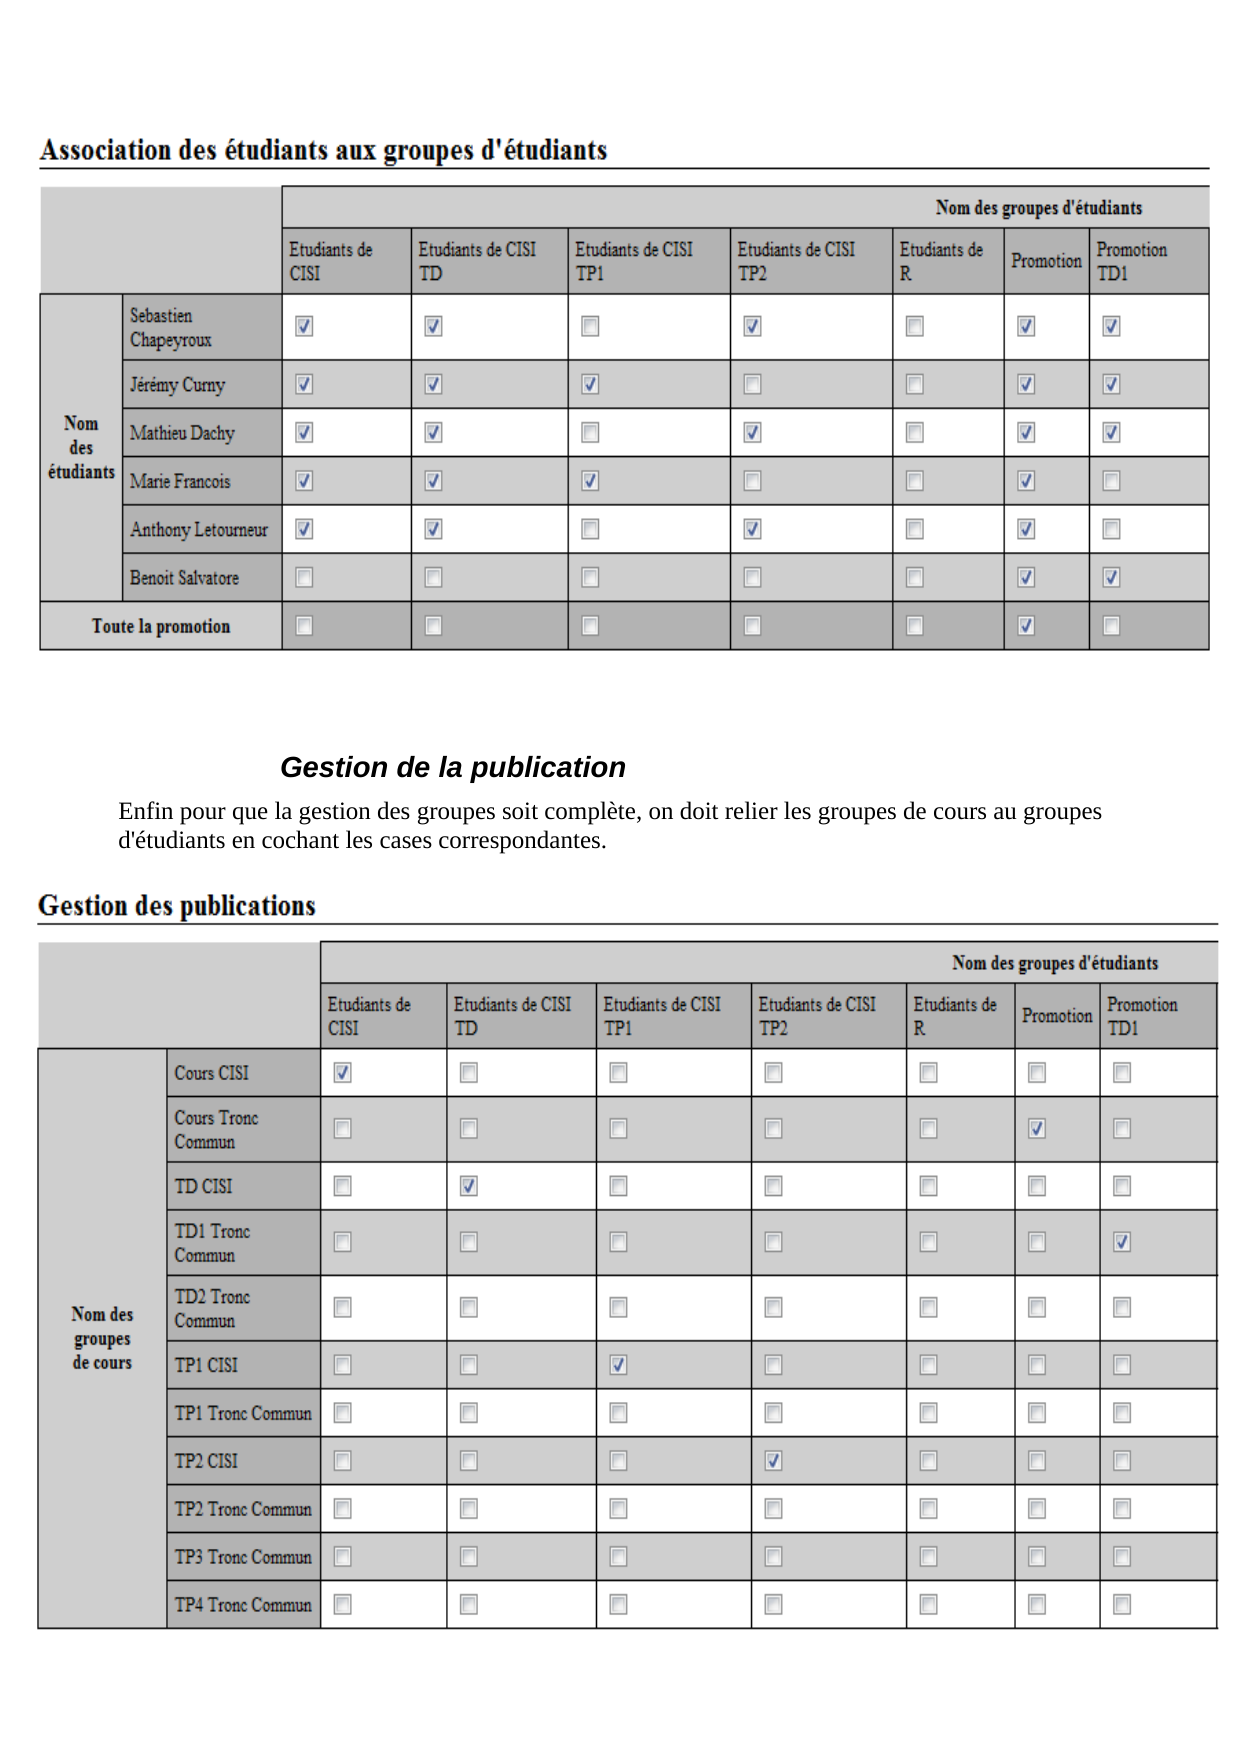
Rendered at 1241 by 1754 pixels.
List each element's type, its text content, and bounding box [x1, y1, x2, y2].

text Enfin pour que la gestion des groupes soit complète, on doit relier les groupes de cours au groupes d'étudiants en cochant les cases correspondantes. [118, 796, 1122, 854]
subtitle Gestion de la publication [280, 750, 1122, 784]
